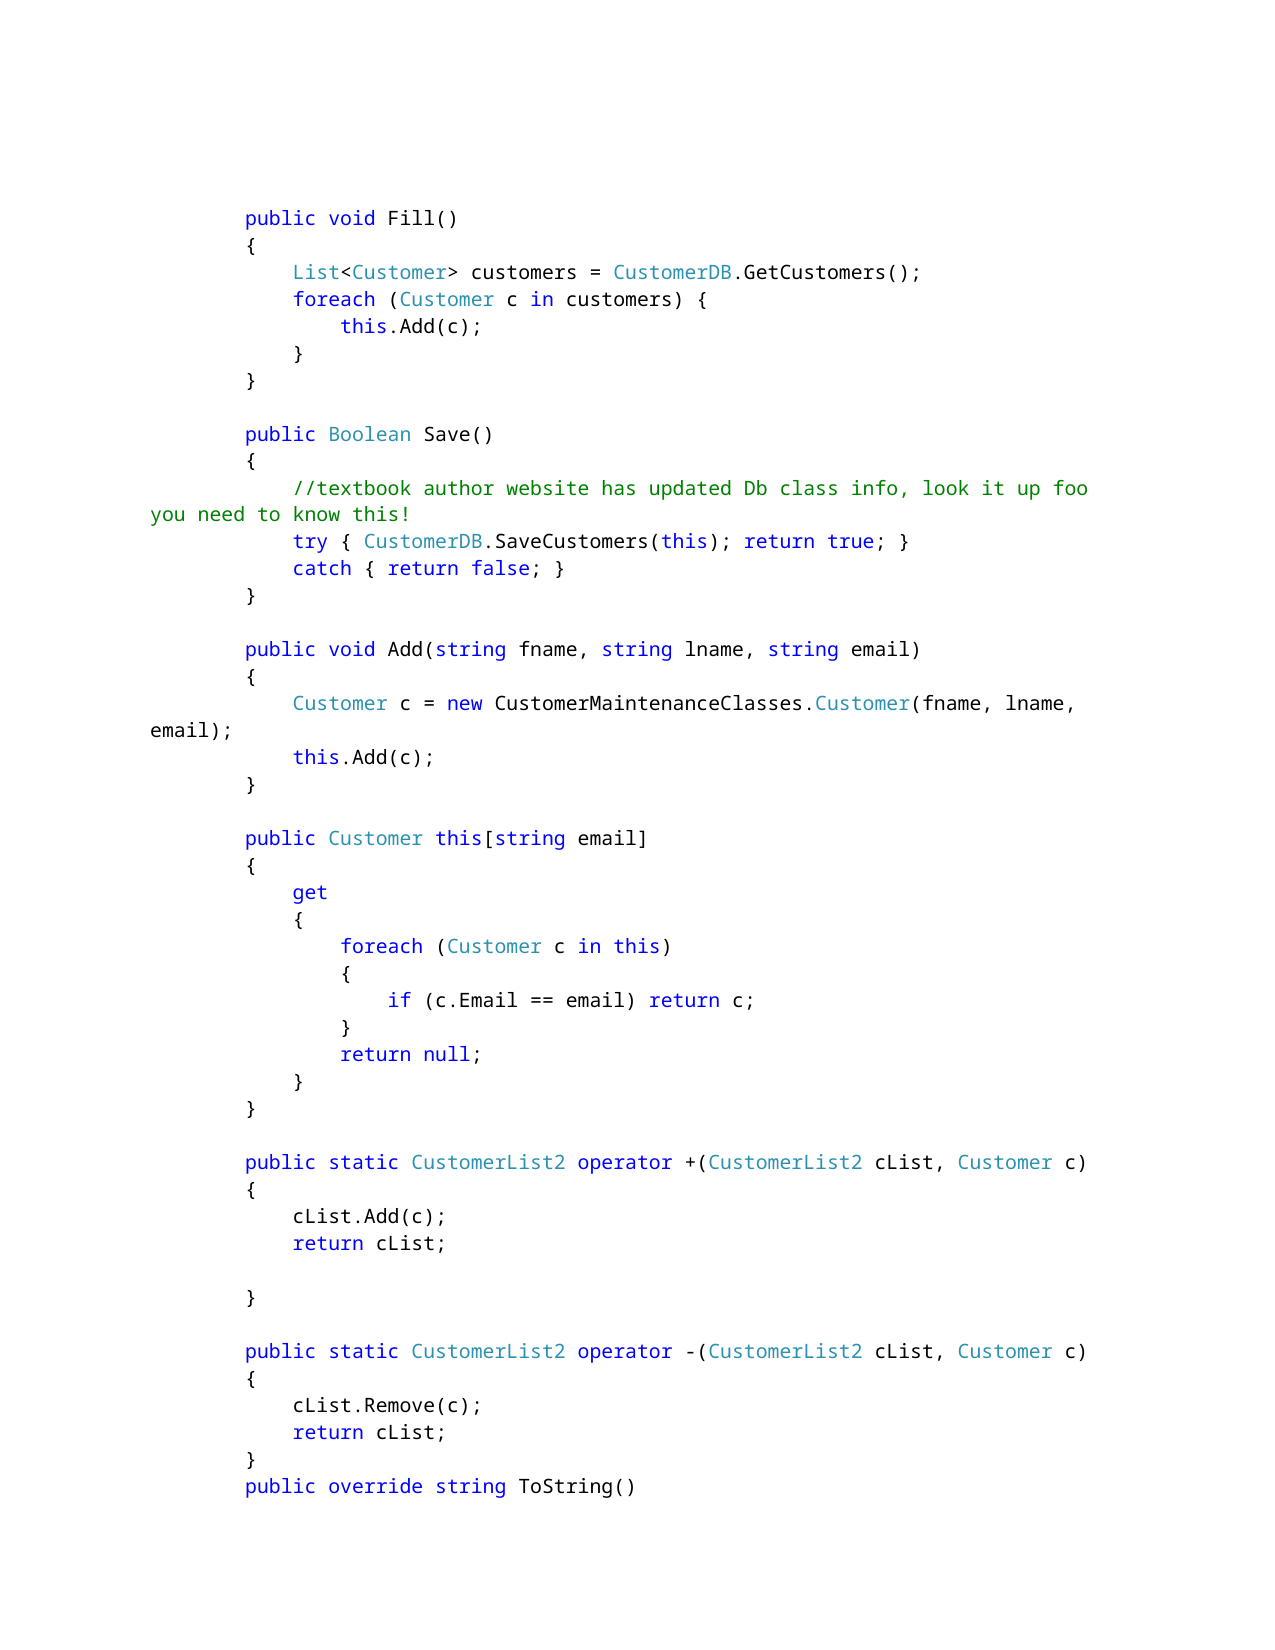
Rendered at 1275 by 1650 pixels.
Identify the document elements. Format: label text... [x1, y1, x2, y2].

text this.Add(c); [150, 743, 1125, 771]
text foreach (Customer c in customers) { [150, 285, 1125, 312]
text try { CustomerDB.SaveCustomers(this); return true; } [150, 528, 1125, 555]
text { [150, 905, 1125, 932]
text } [150, 1445, 1125, 1472]
text public static CustomerList2 operator -(CustomerList2 cList, Customer c) [150, 1337, 1125, 1364]
text } [150, 582, 1125, 609]
text public void Fill() [150, 204, 1125, 231]
text return cList; [150, 1418, 1125, 1445]
text public Customer this[string email] [150, 824, 1125, 851]
text } [150, 1013, 1125, 1040]
text public void Add(string fname, string lname, string email) [150, 636, 1125, 663]
text foreach (Customer c in this) [150, 932, 1125, 959]
text List<Customer> customers = CustomerDB.GetCustomers(); [150, 258, 1125, 285]
text } [150, 339, 1125, 366]
text //textbook author website has updated Db class info, look it up foo you need to know this! [150, 474, 1125, 528]
text { [150, 231, 1125, 258]
text if (c.Email == email) return c; [150, 986, 1125, 1013]
text { [150, 1175, 1125, 1202]
text { [150, 1364, 1125, 1391]
text get [150, 878, 1125, 905]
text public Boolean Save() [150, 420, 1125, 447]
text } [150, 366, 1125, 393]
text public static CustomerList2 operator +(CustomerList2 cList, Customer c) [150, 1148, 1125, 1175]
text catch { return false; } [150, 555, 1125, 582]
text } [150, 1067, 1125, 1094]
text Customer c = new CustomerMaintenanceClasses.Customer(fname, lname, email); [150, 689, 1125, 743]
text cList.Add(c); [150, 1202, 1125, 1229]
text { [150, 959, 1125, 986]
text this.Add(c); [150, 312, 1125, 339]
text cList.Remove(c); [150, 1391, 1125, 1418]
text return cList; [150, 1229, 1125, 1256]
text } [150, 771, 1125, 797]
text } [150, 1283, 1125, 1310]
text public override string ToString() [150, 1472, 1125, 1499]
text { [150, 447, 1125, 474]
text { [150, 851, 1125, 878]
text return null; [150, 1040, 1125, 1067]
text } [150, 1094, 1125, 1121]
text { [150, 663, 1125, 689]
